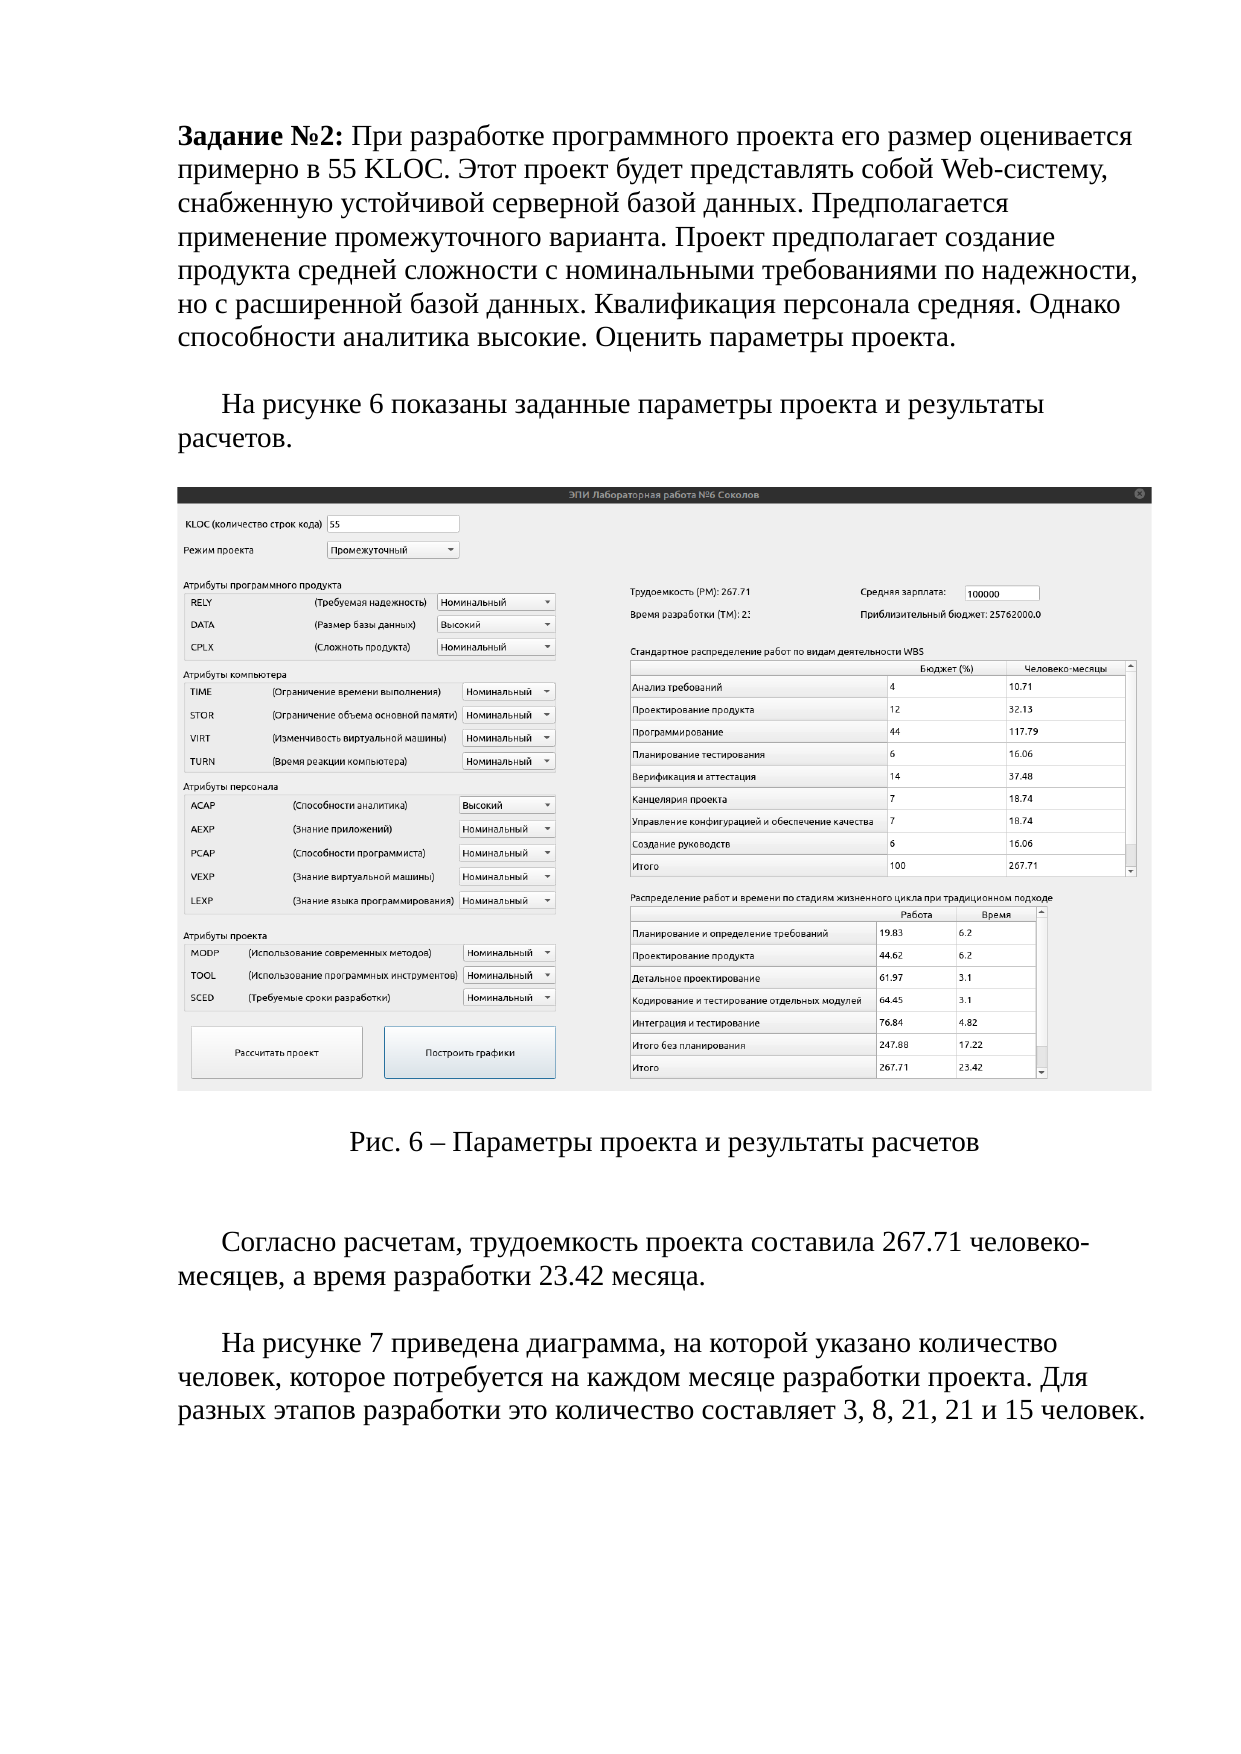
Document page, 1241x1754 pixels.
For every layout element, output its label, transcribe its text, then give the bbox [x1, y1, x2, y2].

text На рисунке 6 показаны заданные параметры проекта и результаты расчетов. [177, 386, 1152, 453]
text Задание №2: При разработке программного проекта его размер оценивается примерно в 55 KLOC. Этот проект будет представлять собой Web-систему, снабженную устойчивой серверной базой данных. Предполагается применение промежуточного варианта. Проект предполагает создание продукта средней сложности с номинальными требованиями по надежности, но с расширенной базой данных. Квалификация персонала средняя. Однако способности аналитика высокие. Оценить параметры проекта. [177, 118, 1152, 353]
picture [177, 487, 1152, 1091]
text Согласно расчетам, трудоемкость проекта составила 267.71 человеко-месяцев, а время разработки 23.42 месяца. [177, 1224, 1152, 1292]
text На рисунке 7 приведена диаграмма, на которой указано количество человек, которое потребуется на каждом месяце разработки проекта. Для разных этапов разработки это количество составляет 3, 8, 21, 21 и 15 человек. [177, 1292, 1152, 1426]
text Рис. 6 – Параметры проекта и результаты расчетов [177, 1124, 1152, 1157]
